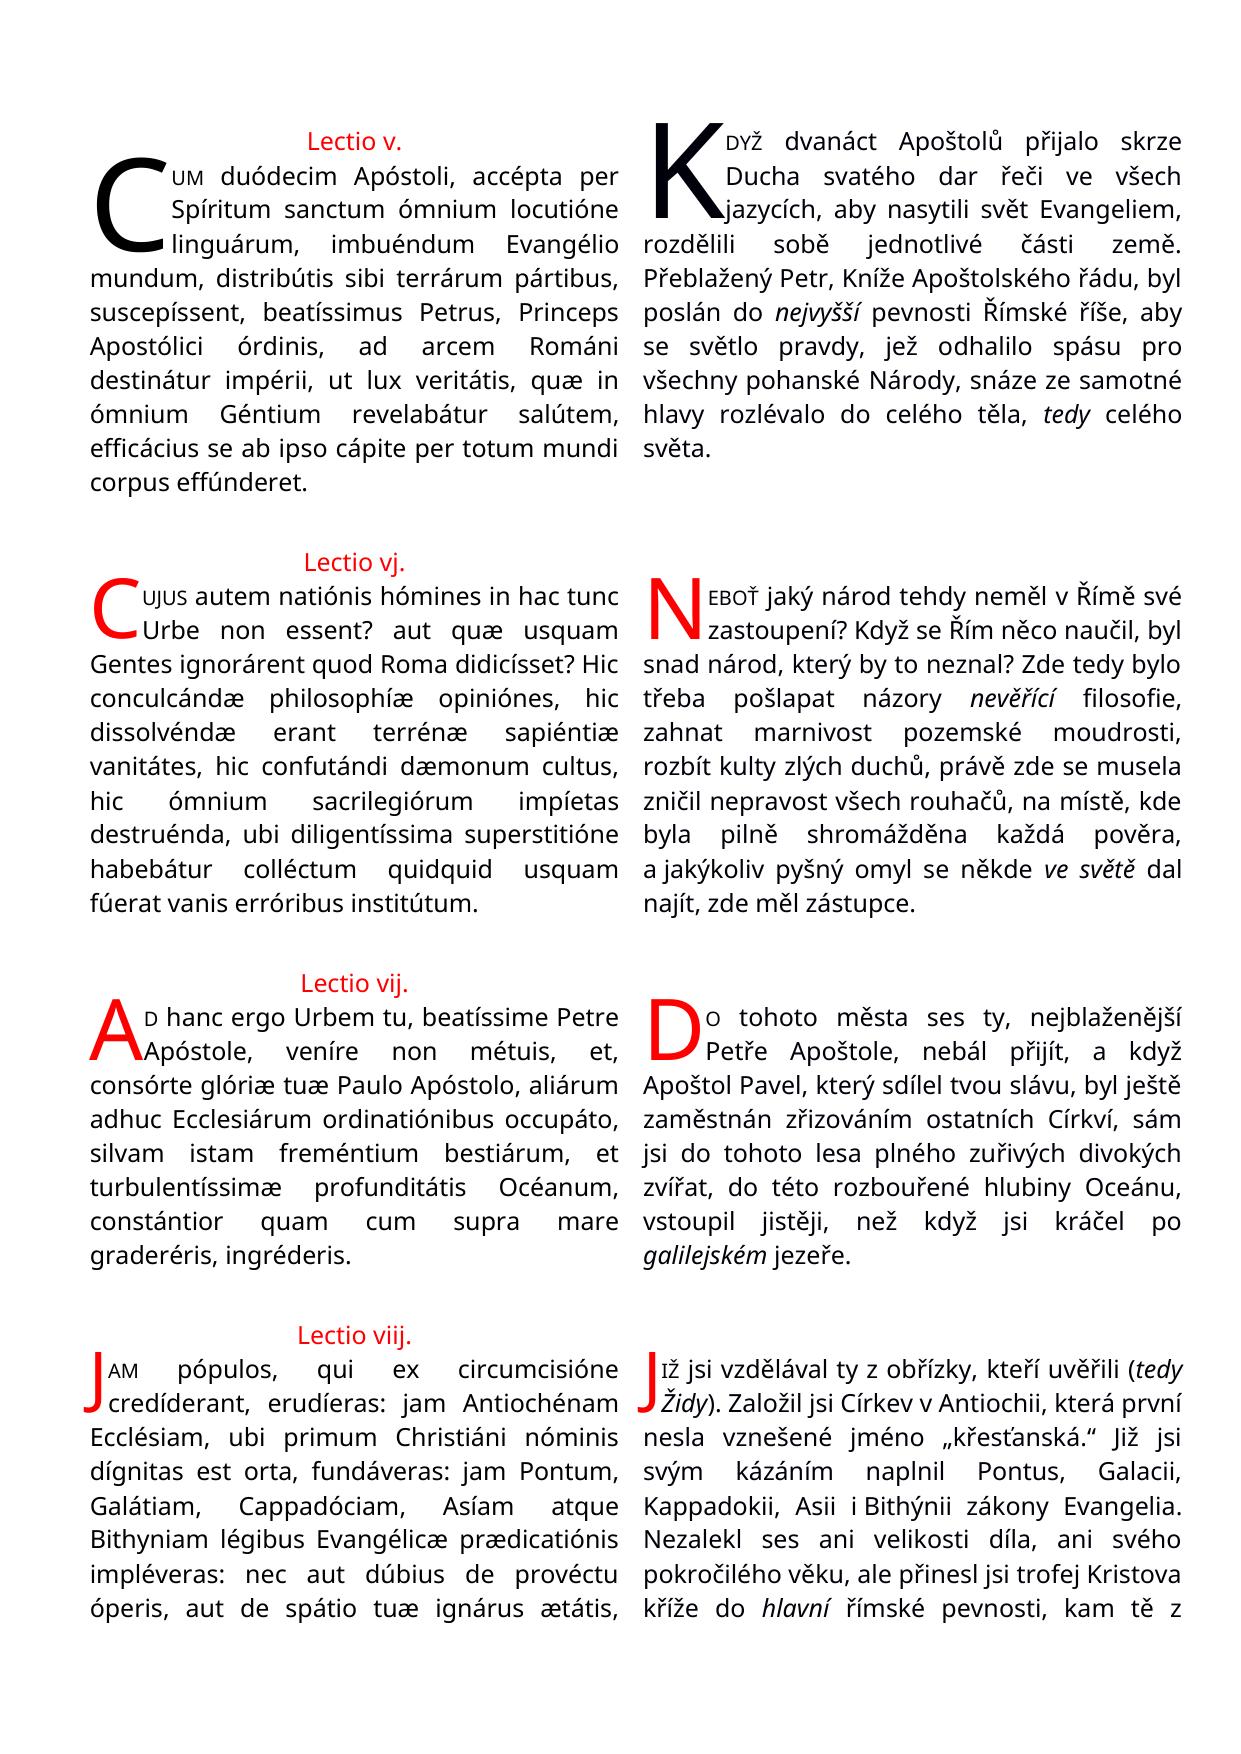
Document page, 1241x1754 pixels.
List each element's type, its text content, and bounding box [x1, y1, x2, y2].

table_cell In II. Nocturno Sermo sancti Leónis Papæ. Serm. 1. de SS. Apost. Petro et Paulo, ante medium. Lectio v. Cum duódecim Apóstoli, accépta per Spíritum sanctum ómnium locutióne linguárum, imbuéndum Evangélio mundum, distribútis sibi terrárum pártibus, suscepíssent, beatíssimus Petrus, Princeps Apostólici órdinis, ad arcem Románi destinátur impérii, ut lux veritátis, quæ in ómnium Géntium revelabátur salútem, efficácius se ab ipso cápite per totum mundi corpus effúnderet. [78, 118, 631, 539]
table_cell Lectio vj. Cujus autem natiónis hómines in hac tunc Urbe non essent? aut quæ usquam Gentes ignorárent quod Roma didicísset? Hic conculcándæ philosophíæ opiniónes, hic dissolvéndæ erant terrénæ sapiéntiæ vanitátes, hic confutándi dæmonum cultus, hic ómnium sacrilegiórum impíetas destruénda, ubi diligentíssima superstitióne habebátur colléctum quidquid usquam fúerat vanis erróribus institútum. [78, 539, 631, 959]
table_cell Neboť jaký národ tehdy neměl v Římě své zastoupení? Když se Řím něco naučil, byl snad národ, který by to neznal? Zde tedy bylo třeba pošlapat názory nevěřící filosofie, zahnat marnivost pozemské moudrosti, rozbít kulty zlých duchů, právě zde se musela zničil nepravost všech rouhačů, na místě, kde byla pilně shromážděna každá pověra, a jakýkoliv pyšný omyl se někde ve světě dal najít, zde měl zástupce. [631, 539, 1194, 959]
table_cell Do tohoto města ses ty, nejblaženější Petře Apoštole, nebál přijít, a když Apoštol Pavel, který sdílel tvou slávu, byl ještě zaměstnán zřizováním ostatních Církví, sám jsi do tohoto lesa plného zuřivých divokých zvířat, do této rozbouřené hlubiny Oceánu, vstoupil jistěji, než když jsi kráčel po galilejském jezeře. [631, 959, 1194, 1312]
table_cell Lectio vij. Ad hanc ergo Urbem tu, beatíssime Petre Apóstole, veníre non métuis, et, consórte glóriæ tuæ Paulo Apóstolo, aliárum adhuc Ecclesiárum ordinatiónibus occupáto, silvam istam freméntium bestiárum, et turbulentíssimæ profunditátis Océanum, constántior quam cum supra mare graderéris, ingréderis. [78, 959, 631, 1312]
table_cell Lectio viij. Jam pópulos, qui ex circumcisióne credíderant, erudíeras: jam Antiochénam Ecclésiam, ubi primum Christiáni nóminis dígnitas est orta, fundáveras: jam Pontum, Galátiam, Cappadóciam, Asíam atque Bithyniam légibus Evangélicæ prædicatiónis impléveras: nec aut dúbius de provéctu óperis, aut de spátio tuæ ignárus ætátis, [78, 1312, 631, 1630]
table_cell Když dvanáct Apoštolů přijalo skrze Ducha svatého dar řeči ve všech jazycích, aby nasytili svět Evangeliem, rozdělili sobě jednotlivé části země. Přeblažený Petr, Kníže Apoštolského řádu, byl poslán do nejvyšší pevnosti Římské říše, aby se světlo pravdy, jež odhalilo spásu pro všechny pohanské Národy, snáze ze samotné hlavy rozlévalo do celého těla, tedy celého světa. [631, 118, 1194, 539]
table_cell Již jsi vzdělával ty z obřízky, kteří uvěřili (tedy Židy). Založil jsi Církev v Antiochii, která první nesla vznešené jméno „křesťanská.“ Již jsi svým kázáním naplnil Pontus, Galacii, Kappadokii, Asii i Bithýnii zákony Evangelia. Nezalekl ses ani velikosti díla, ani svého pokročilého věku, ale přinesl jsi trofej Kristova kříže do hlavní římské pevnosti, kam tě z [631, 1312, 1194, 1630]
